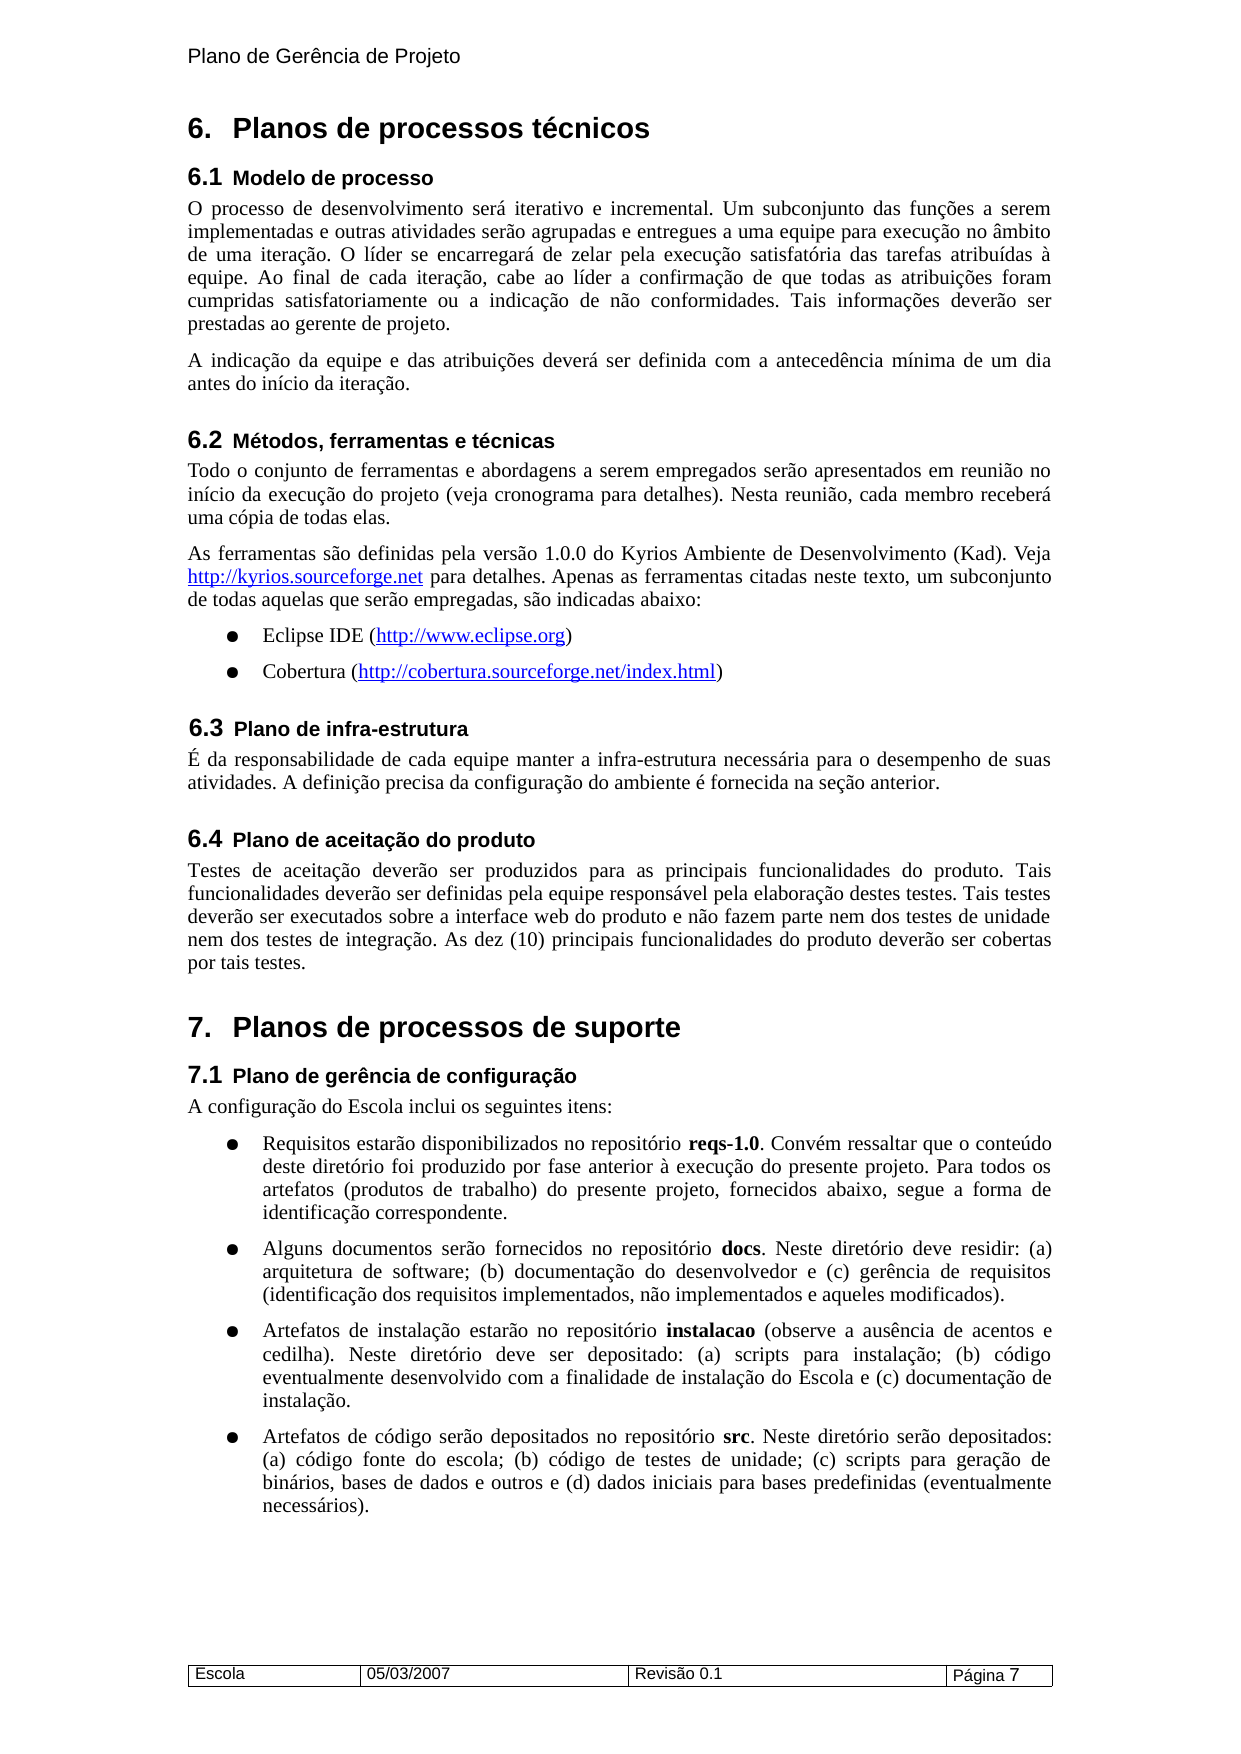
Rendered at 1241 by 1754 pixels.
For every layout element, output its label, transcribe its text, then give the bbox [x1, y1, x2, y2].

text A indicação da equipe e das atribuições deverá ser definida com a antecedência mínima de um dia antes do início da iteração. [187, 348, 1053, 395]
subtitle Plano de gerência de configuração [187, 1061, 1053, 1089]
list Artefatos de código serão depositados no repositório src. Neste diretório serão depositados: (a) código fonte do escola; (b) código de testes de unidade; (c) scripts para geração de binários, bases de dados e outros e (d) dados iniciais para bases predefinidas (eventualmente necessários). [225, 1425, 1053, 1517]
list Eclipse IDE (http://www.eclipse.org) [225, 624, 1053, 647]
text O processo de desenvolvimento será iterativo e incremental. Um subconjunto das funções a serem implementadas e outras atividades serão agrupadas e entregues a uma equipe para execução no âmbito de uma iteração. O líder se encarregará de zelar pela execução satisfatória das tarefas atribuídas à equipe. Ao final de cada iteração, cabe ao líder a confirmação de que todas as atribuições foram cumpridas satisfatoriamente ou a indicação de não conformidades. Tais informações deverão ser prestadas ao gerente de projeto. [187, 197, 1053, 335]
list Artefatos de instalação estarão no repositório instalacao (observe a ausência de acentos e cedilha). Neste diretório deve ser depositado: (a) scripts para instalação; (b) código eventualmente desenvolvido com a finalidade de instalação do Escola e (c) documentação de instalação. [225, 1319, 1053, 1412]
text Todo o conjunto de ferramentas e abordagens a serem empregados serão apresentados em reunião no início da execução do projeto (veja cronograma para detalhes). Nesta reunião, cada membro receberá uma cópia de todas elas. [187, 459, 1053, 529]
list Requisitos estarão disponibilizados no repositório reqs-1.0. Convém ressaltar que o conteúdo deste diretório foi produzido por fase anterior à execução do presente projeto. Para todos os artefatos (produtos de trabalho) do presente projeto, fornecidos abaixo, segue a forma de identificação correspondente. [225, 1131, 1053, 1224]
subtitle Planos de processos técnicos [187, 112, 1053, 145]
text A configuração do Escola inclui os seguintes itens: [187, 1095, 1053, 1118]
subtitle Modelo de processo [187, 163, 1053, 191]
subtitle Plano de aceitação do produto [187, 825, 1053, 853]
list Cobertura (http://cobertura.sourceforge.net/index.html) [225, 660, 1053, 683]
text Testes de aceitação deverão ser produzidos para as principais funcionalidades do produto. Tais funcionalidades deverão ser definidas pela equipe responsável pela elaboração destes testes. Tais testes deverão ser executados sobre a interface web do produto e não fazem parte nem dos testes de unidade nem dos testes de integração. As dez (10) principais funcionalidades do produto deverão ser cobertas por tais testes. [187, 859, 1053, 974]
text É da responsabilidade de cada equipe manter a infra-estrutura necessária para o desempenho de suas atividades. A definição precisa da configuração do ambiente é fornecida na seção anterior. [187, 748, 1053, 794]
subtitle Métodos, ferramentas e técnicas [187, 425, 1053, 453]
subtitle Plano de infra-estrutura [188, 714, 1053, 742]
list Alguns documentos serão fornecidos no repositório docs. Neste diretório deve residir: (a) arquitetura de software; (b) documentação do desenvolvedor e (c) gerência de requisitos (identificação dos requisitos implementados, não implementados e aqueles modificados). [225, 1237, 1053, 1306]
subtitle Planos de processos de suporte [187, 1011, 1053, 1044]
text As ferramentas são definidas pela versão 1.0.0 do Kyrios Ambiente de Desenvolvimento (Kad). Veja http://kyrios.sourceforge.net para detalhes. Apenas as ferramentas citadas neste texto, um subconjunto de todas aquelas que serão empregadas, são indicadas abaixo: [187, 542, 1053, 611]
